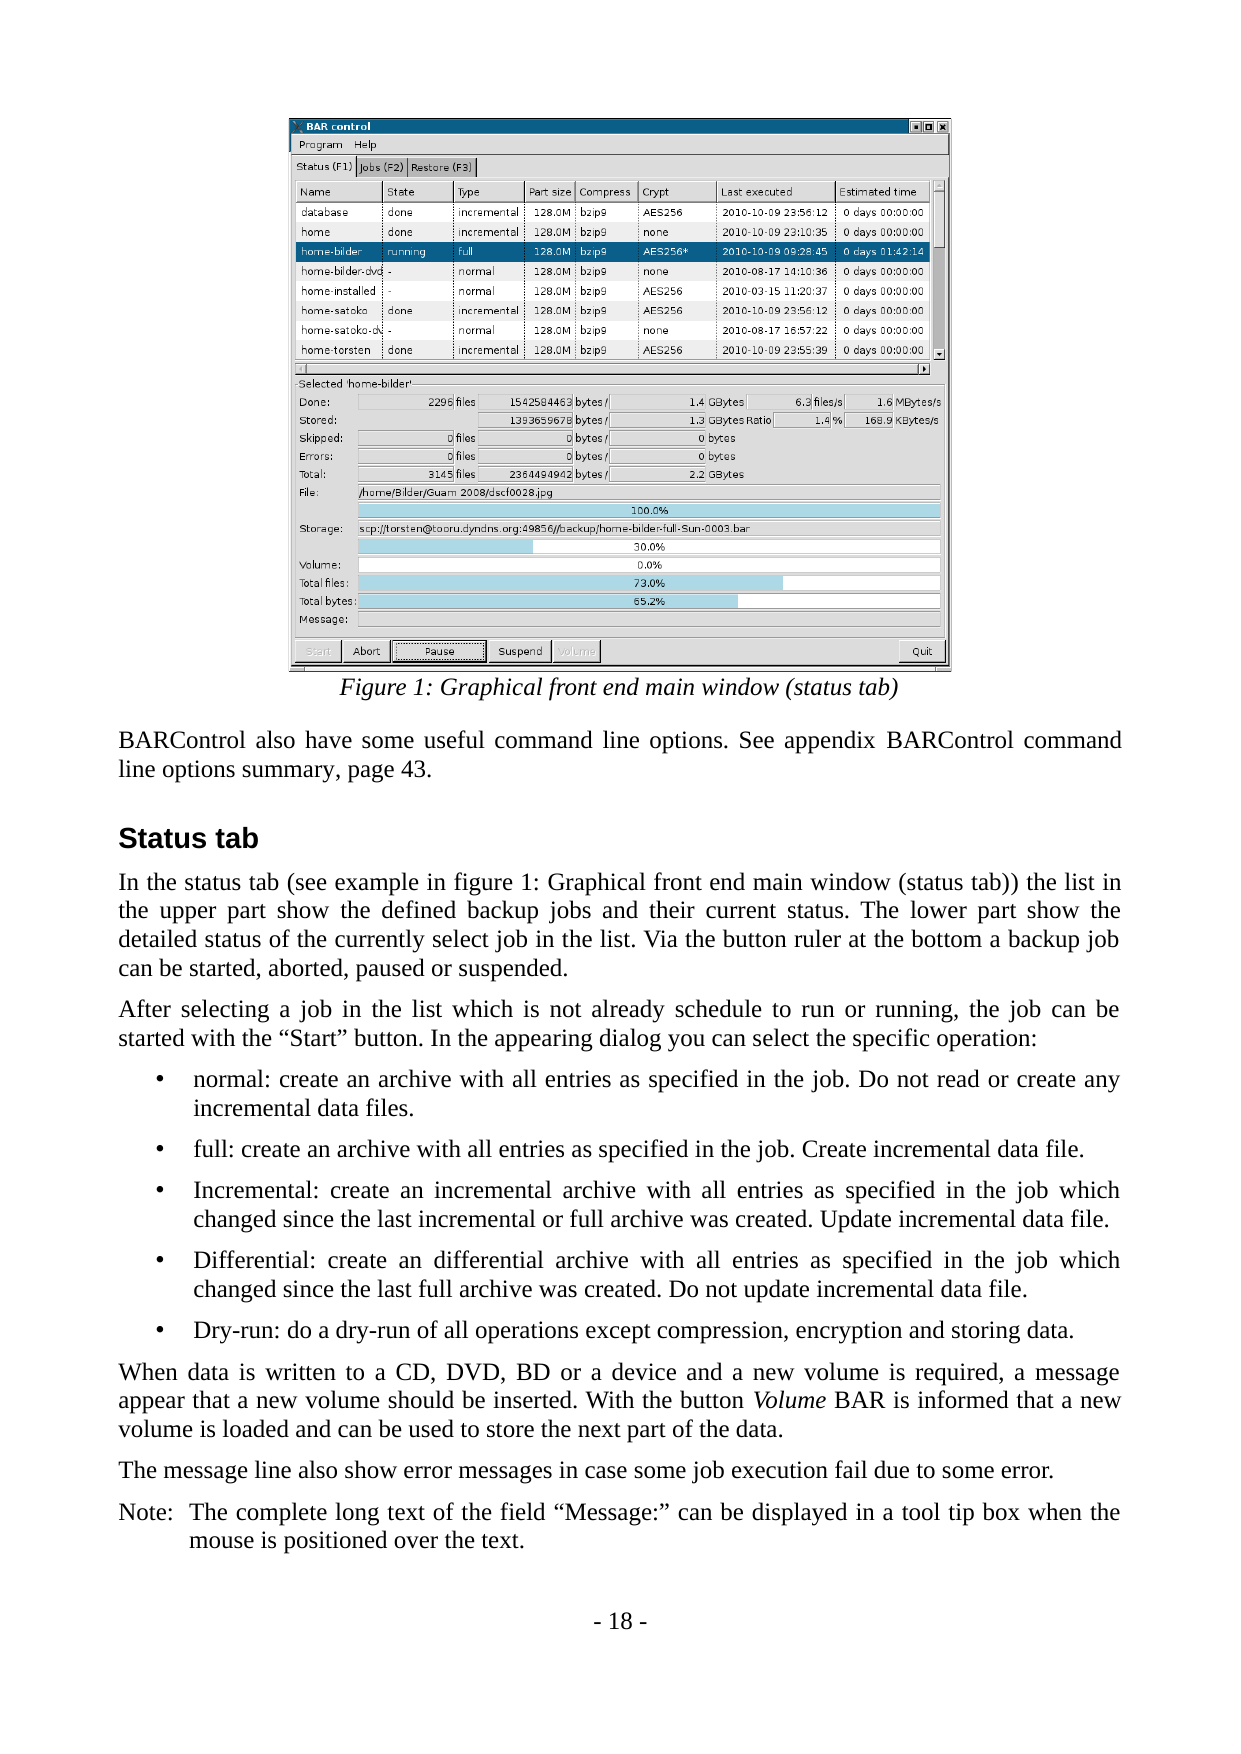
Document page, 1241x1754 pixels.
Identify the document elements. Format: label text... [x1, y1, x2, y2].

list Incremental: create an incremental archive with all entries as specified in the job which changed since the last incremental or full archive was created. Update incremental data file. [156, 1175, 1122, 1233]
text Figure 1: Graphical front end main window (status tab) [289, 672, 951, 701]
list Differential: create an differential archive with all entries as specified in the job which changed since the last full archive was created. Do not update incremental data file. [156, 1245, 1122, 1303]
text BARControl also have some useful command line options. See appendix BARControl command line options summary, page 43. [118, 118, 1122, 783]
list Dry-run: do a dry-run of all operations except compression, encryption and storing data. [156, 1315, 1122, 1344]
list normal: create an archive with all entries as specified in the job. Do not read or create any incremental data files. [156, 1064, 1122, 1122]
text In the status tab (see example in figure 1: Graphical front end main window (status tab)) the list in the upper part show the defined backup jobs and their current status. The lower part show the detailed status of the currently select job in the list. Via the button ruler at the bottom a backup job can be started, aborted, paused or suspended. [118, 867, 1122, 982]
text When data is written to a CD, DVD, BD or a device and a new volume is required, a message appear that a new volume should be inserted. With the button Volume BAR is informed that a new volume is loaded and can be used to store the next part of the data. [118, 1357, 1122, 1443]
text After selecting a job in the list which is not already schedule to run or running, the job can be started with the “Start” button. In the appearing dialog you can select the specific operation: [118, 994, 1122, 1052]
subtitle Status tab [118, 821, 1122, 854]
picture [288, 118, 952, 672]
text Note: The complete long text of the field “Message:” can be displayed in a tool tip box when the mouse is positioned over the text. [118, 1497, 1122, 1554]
text The message line also show error messages in case some job execution fail due to some error. [118, 1455, 1122, 1484]
list full: create an archive with all entries as specified in the job. Create incremental data file. [156, 1134, 1122, 1163]
